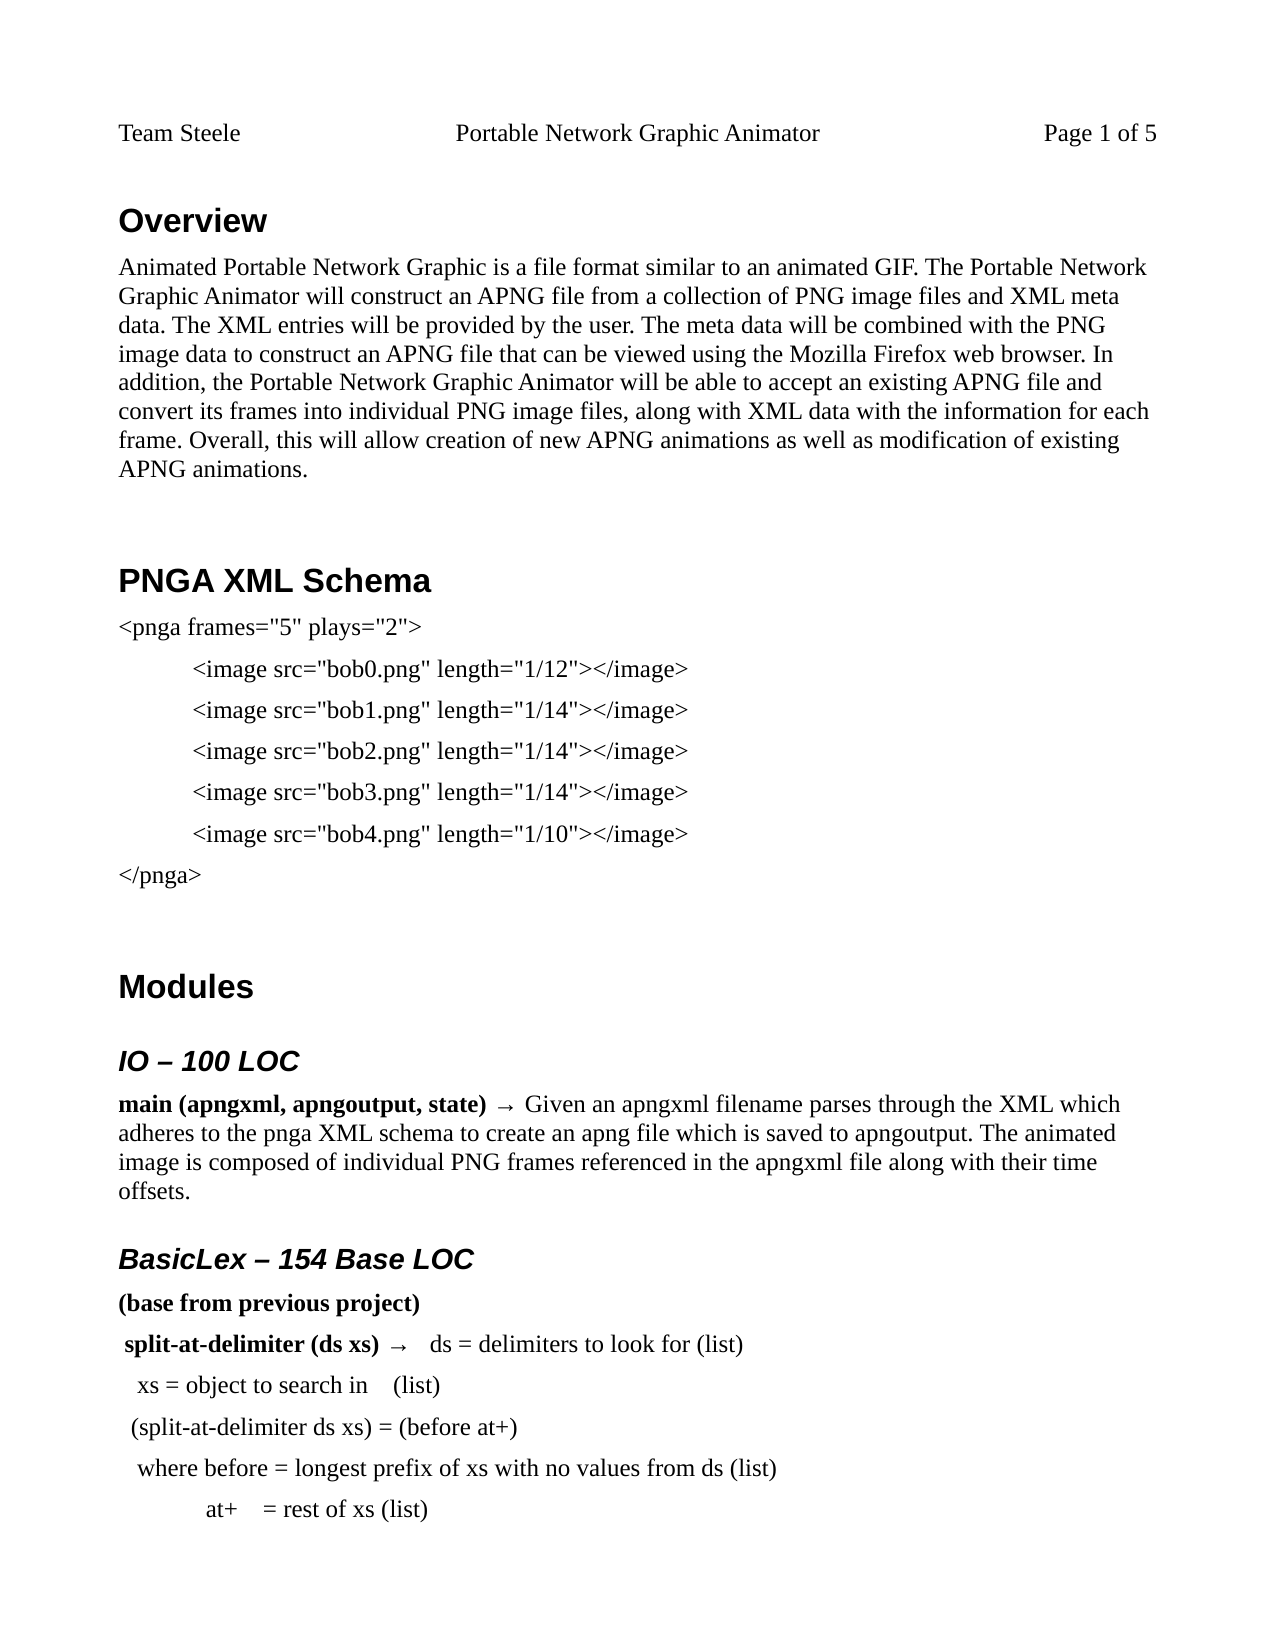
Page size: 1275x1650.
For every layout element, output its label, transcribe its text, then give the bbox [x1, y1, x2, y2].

subtitle PNGA XML Schema [118, 561, 1157, 600]
text <image src="bob0.png" length="1/12"></image> [118, 654, 1157, 682]
text <image src="bob3.png" length="1/14"></image> [118, 777, 1157, 806]
text <pnga frames="5" plays="2"> [118, 612, 1157, 641]
text xs = object to search in (list) [118, 1371, 1157, 1399]
subtitle IO – 100 LOC [118, 1043, 1157, 1077]
text main (apngxml, apngoutput, state) → Given an apngxml filename parses through the XML which adheres to the pnga XML schema to create an apng file which is saved to apngoutput. The animated image is composed of individual PNG frames referenced in the apngxml file along with their time offsets. [118, 1089, 1157, 1204]
text (base from previous project) [118, 1288, 1157, 1317]
text <image src="bob2.png" length="1/14"></image> [118, 736, 1157, 765]
subtitle Modules [118, 967, 1157, 1006]
subtitle BasicLex – 154 Base LOC [118, 1242, 1157, 1276]
text where before = longest prefix of xs with no values from ds (list) [118, 1453, 1157, 1482]
text (split-at-delimiter ds xs) = (before at+) [118, 1412, 1157, 1441]
text Animated Portable Network Graphic is a file format similar to an animated GIF. The Portable Network Graphic Animator will construct an APNG file from a collection of PNG image files and XML meta data. The XML entries will be provided by the user. The meta data will be combined with the PNG image data to construct an APNG file that can be viewed using the Mozilla Firefox web browser. In addition, the Portable Network Graphic Animator will be able to accept an existing APNG file and convert its frames into individual PNG image files, along with XML data with the information for each frame. Overall, this will allow creation of new APNG animations as well as modification of existing APNG animations. [118, 252, 1157, 482]
text split-at-delimiter (ds xs) → ds = delimiters to look for (list) [118, 1329, 1157, 1358]
text </pnga> [118, 860, 1157, 889]
text <image src="bob4.png" length="1/10"></image> [118, 819, 1157, 847]
text at+ = rest of xs (list) [118, 1494, 1157, 1523]
text <image src="bob1.png" length="1/14"></image> [118, 695, 1157, 724]
subtitle Overview [118, 201, 1157, 240]
